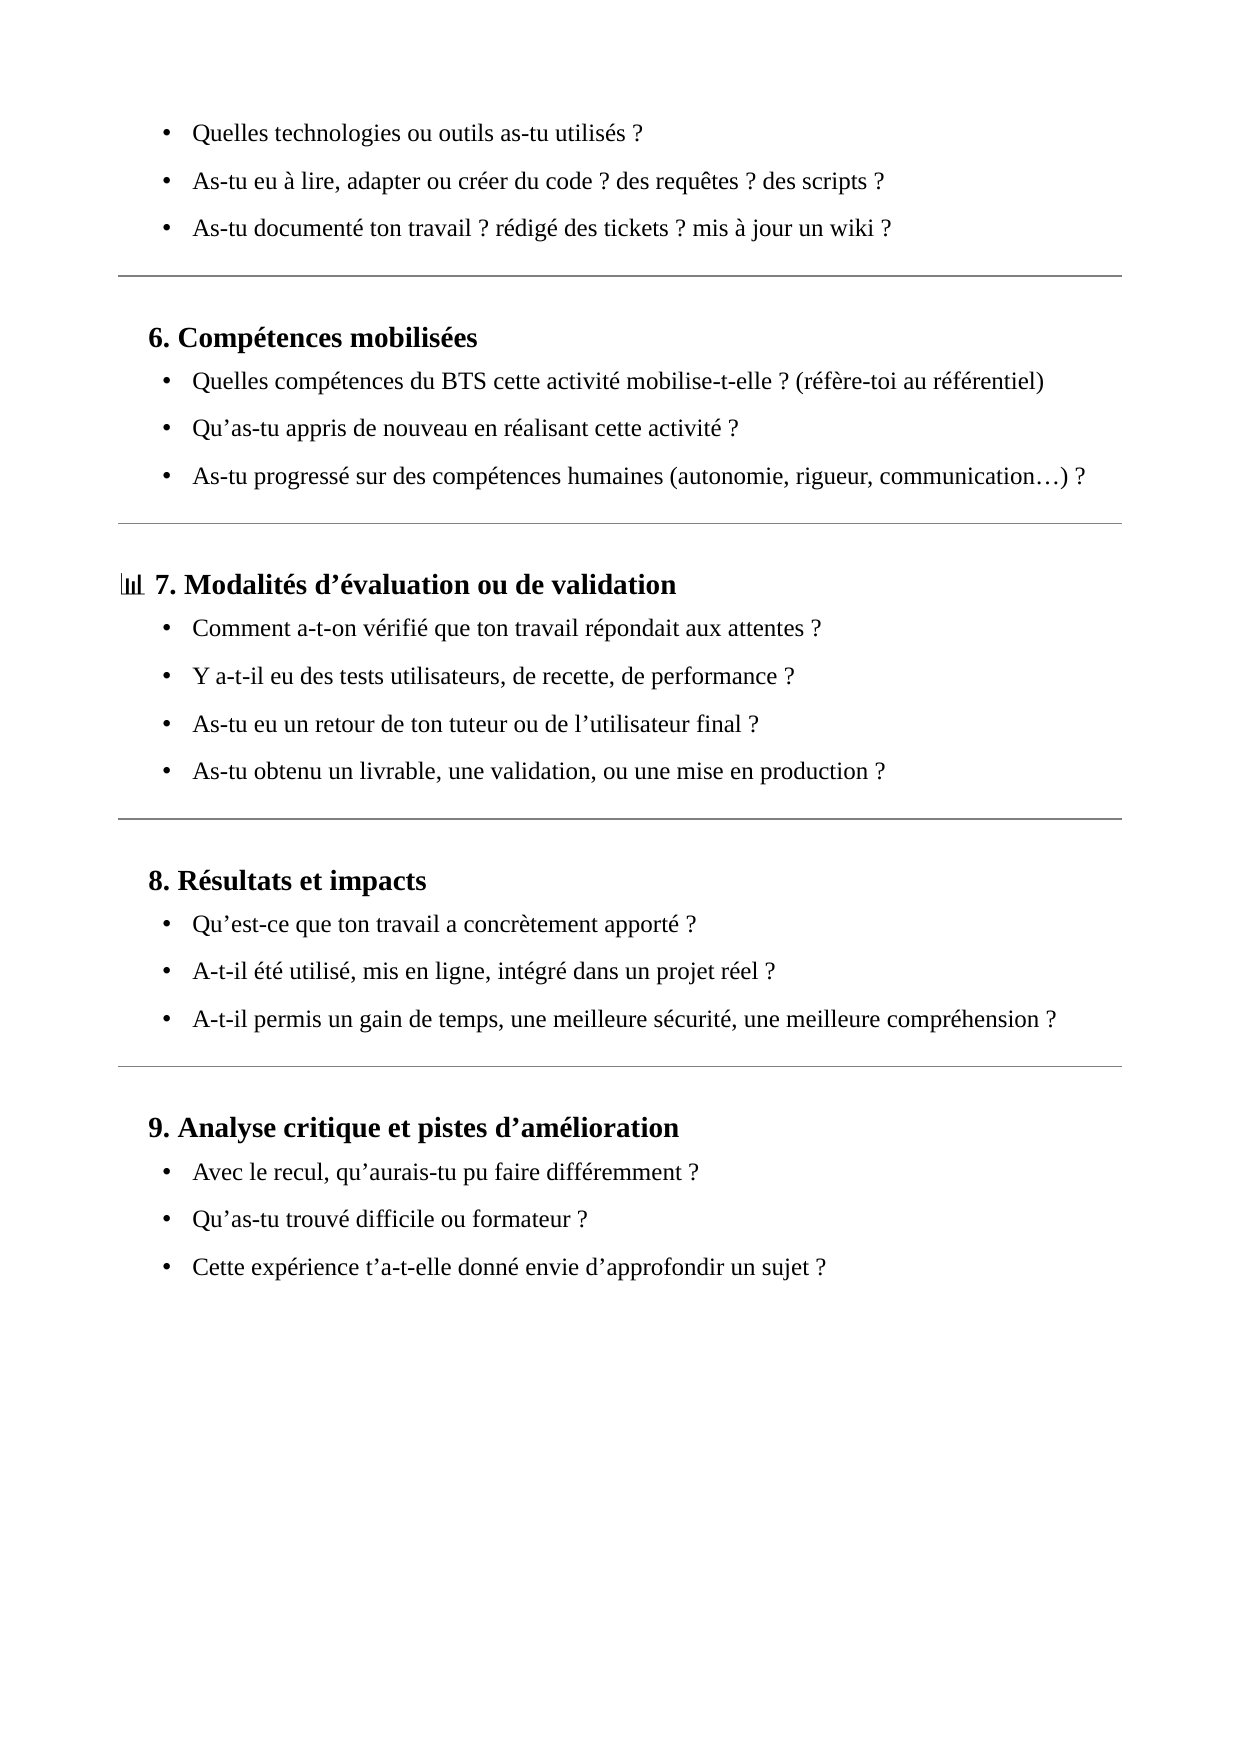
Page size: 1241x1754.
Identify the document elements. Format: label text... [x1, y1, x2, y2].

list Qu’as-tu trouvé difficile ou formateur ? [162, 1204, 1122, 1233]
subtitle 🧠 9. Analyse critique et pistes d’amélioration [118, 1111, 1122, 1144]
list Comment a-t-on vérifié que ton travail répondait aux attentes ? [162, 613, 1122, 642]
list Avec le recul, qu’aurais-tu pu faire différemment ? [162, 1157, 1122, 1185]
list Qu’as-tu appris de nouveau en réalisant cette activité ? [162, 413, 1122, 442]
list A-t-il permis un gain de temps, une meilleure sécurité, une meilleure compréhension ? [162, 1004, 1122, 1033]
subtitle 📌 6. Compétences mobilisées [118, 320, 1122, 353]
list As-tu eu à lire, adapter ou créer du code ? des requêtes ? des scripts ? [162, 166, 1122, 194]
list Quelles compétences du BTS cette activité mobilise-t-elle ? (réfère-toi au référentiel) [162, 366, 1122, 394]
list Qu’est-ce que ton travail a concrètement apporté ? [162, 909, 1122, 938]
list Quelles technologies ou outils as-tu utilisés ? [162, 118, 1122, 147]
list Cette expérience t’a-t-elle donné envie d’approfondir un sujet ? [162, 1252, 1122, 1281]
list As-tu progressé sur des compétences humaines (autonomie, rigueur, communication…) ? [162, 461, 1122, 490]
list A-t-il été utilisé, mis en ligne, intégré dans un projet réel ? [162, 956, 1122, 985]
list As-tu eu un retour de ton tuteur ou de l’utilisateur final ? [162, 709, 1122, 737]
subtitle 📊 7. Modalités d’évaluation ou de validation [118, 567, 1122, 601]
list As-tu documenté ton travail ? rédigé des tickets ? mis à jour un wiki ? [162, 213, 1122, 242]
list Y a-t-il eu des tests utilisateurs, de recette, de performance ? [162, 661, 1122, 690]
subtitle 📎 8. Résultats et impacts [118, 863, 1122, 896]
list As-tu obtenu un livrable, une validation, ou une mise en production ? [162, 756, 1122, 785]
